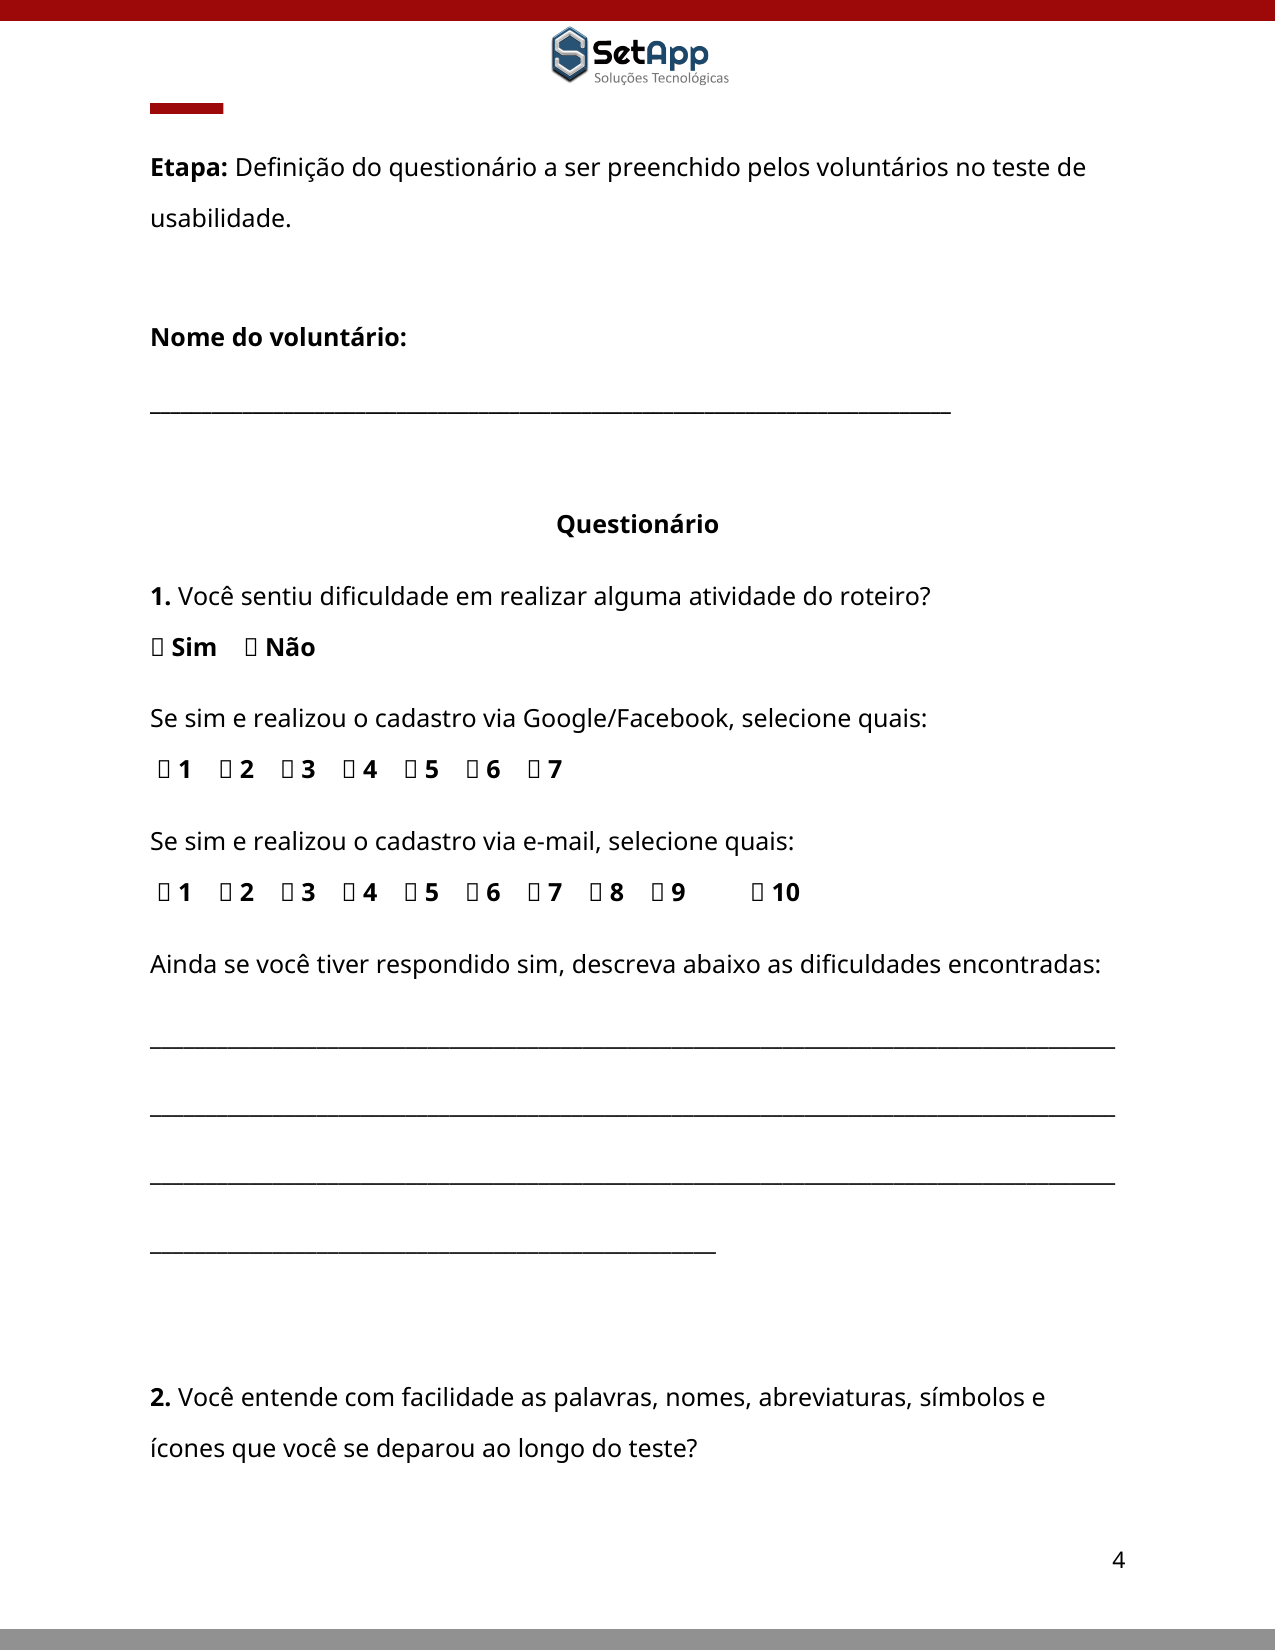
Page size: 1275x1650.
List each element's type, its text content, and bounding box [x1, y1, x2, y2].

text Ainda se você tiver respondido sim, descreva abaixo as dificuldades encontradas: [150, 947, 1125, 981]
picture [545, 25, 730, 88]
picture [0, 1629, 1275, 1650]
text Se sim e realizou o cadastro via e-mail, selecione quais:  1  2  3  4  5  6  7  8  9  10 [150, 824, 1125, 909]
picture [150, 103, 224, 114]
text Nome do voluntário: [150, 320, 1125, 354]
text Se sim e realizou o cadastro via Google/Facebook, selecione quais:  1  2  3  4  5  6  7 [150, 701, 1125, 786]
text 2. Você entende com facilidade as palavras, nomes, abreviaturas, símbolos e ícones que você se deparou ao longo do teste? [150, 1380, 1125, 1465]
picture [0, 0, 1275, 21]
text Questionário [150, 506, 1125, 540]
text 1. Você sentiu dificuldade em realizar alguma atividade do roteiro?  Sim  Não [150, 578, 1125, 663]
text Etapa: Definição do questionário a ser preenchido pelos voluntários no teste de usabilidade. [150, 150, 1125, 235]
text ________________________________________________________________________________________________________________________________________________________________________________________________________________________________________________________________________________________________________________________ [150, 1019, 1125, 1257]
text ______________________________________________________________________________ [150, 383, 1125, 417]
